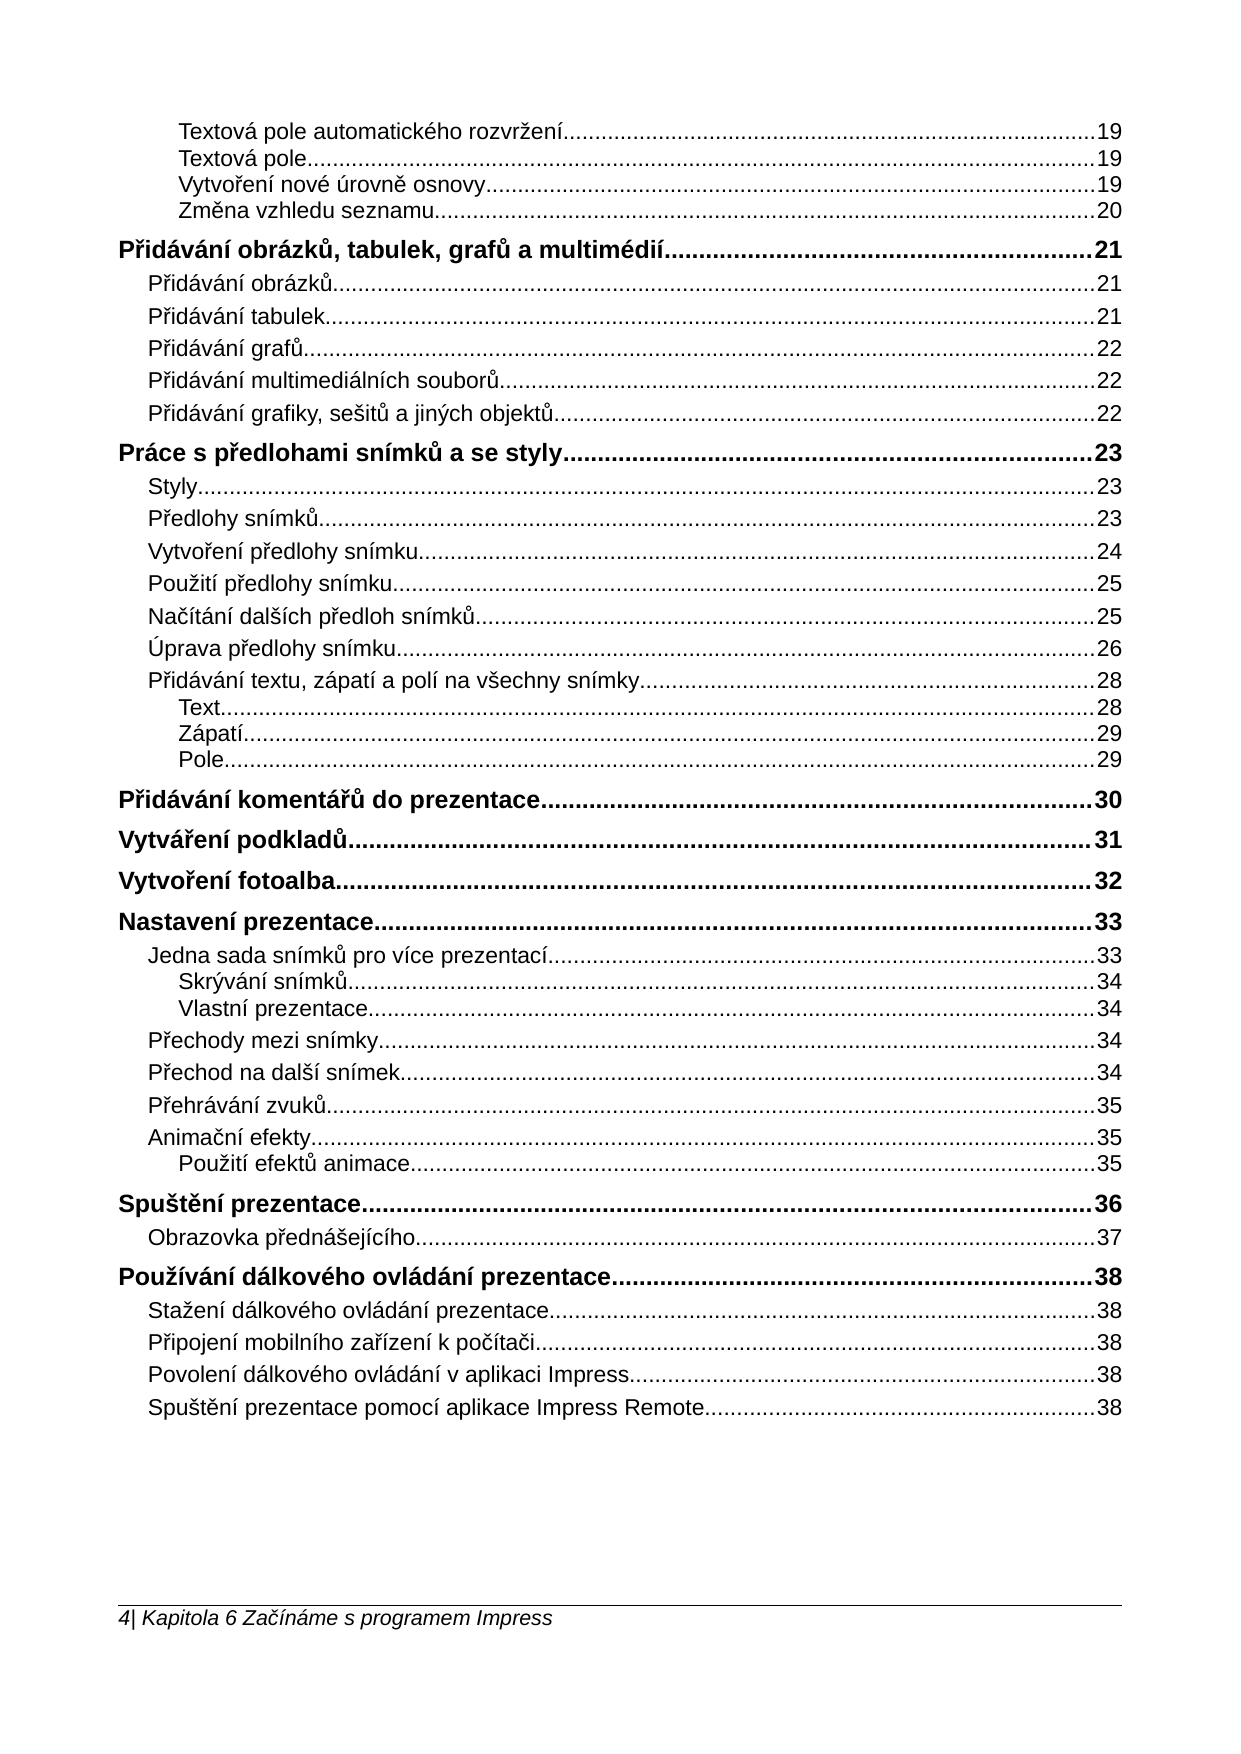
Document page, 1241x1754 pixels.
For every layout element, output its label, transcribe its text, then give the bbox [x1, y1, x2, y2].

text Přidávání komentářů do prezentace 30 [118, 785, 1122, 813]
text Přehrávání zvuků 35 [148, 1092, 1122, 1118]
text Předlohy snímků 23 [148, 505, 1122, 532]
text Přidávání obrázků, tabulek, grafů a multimédií 21 [118, 236, 1122, 264]
text Text 28 [178, 694, 1122, 720]
text Přidávání grafiky, sešitů a jiných objektů 22 [148, 400, 1122, 426]
text Pole 29 [178, 746, 1122, 773]
text Styly 23 [148, 473, 1122, 499]
text Použití efektů animace 35 [178, 1150, 1122, 1177]
text Textová pole 19 [178, 144, 1122, 171]
text Textová pole automatického rozvržení 19 [178, 118, 1122, 144]
text Přidávání tabulek 21 [148, 303, 1122, 329]
text Přidávání grafů 22 [148, 335, 1122, 361]
text Animační efekty 35 [148, 1124, 1122, 1150]
text Skrývání snímků 34 [178, 968, 1122, 994]
text Přidávání textu, zápatí a polí na všechny snímky 28 [148, 667, 1122, 694]
text Vytvoření předlohy snímku 24 [148, 538, 1122, 564]
text Přidávání multimediálních souborů 22 [148, 367, 1122, 394]
text Spuštění prezentace 36 [118, 1189, 1122, 1217]
text Přechody mezi snímky 34 [148, 1027, 1122, 1053]
text Změna vzhledu seznamu 20 [178, 197, 1122, 223]
text Vytvoření fotoalba 32 [118, 866, 1122, 895]
text Načítání dalších předloh snímků 25 [148, 603, 1122, 629]
text Použití předlohy snímku 25 [148, 570, 1122, 597]
text Jedna sada snímků pro více prezentací 33 [148, 942, 1122, 968]
text Používání dálkového ovládání prezentace 38 [118, 1262, 1122, 1291]
text Povolení dálkového ovládání v aplikaci Impress 38 [148, 1361, 1122, 1388]
text Vlastní prezentace 34 [178, 994, 1122, 1021]
text Připojení mobilního zařízení k počítači 38 [148, 1329, 1122, 1355]
text Přechod na další snímek 34 [148, 1059, 1122, 1086]
text Zápatí 29 [178, 720, 1122, 746]
text Stažení dálkového ovládání prezentace 38 [148, 1297, 1122, 1323]
text Spuštění prezentace pomocí aplikace Impress Remote 38 [148, 1394, 1122, 1420]
text Obrazovka přednášejícího 37 [148, 1223, 1122, 1250]
text Nastavení prezentace 33 [118, 907, 1122, 936]
text Vytváření podkladů 31 [118, 826, 1122, 854]
text Přidávání obrázků 21 [148, 270, 1122, 297]
text Práce s předlohami snímků a se styly 23 [118, 438, 1122, 467]
text Vytvoření nové úrovně osnovy 19 [178, 171, 1122, 197]
text Úprava předlohy snímku 26 [148, 635, 1122, 661]
